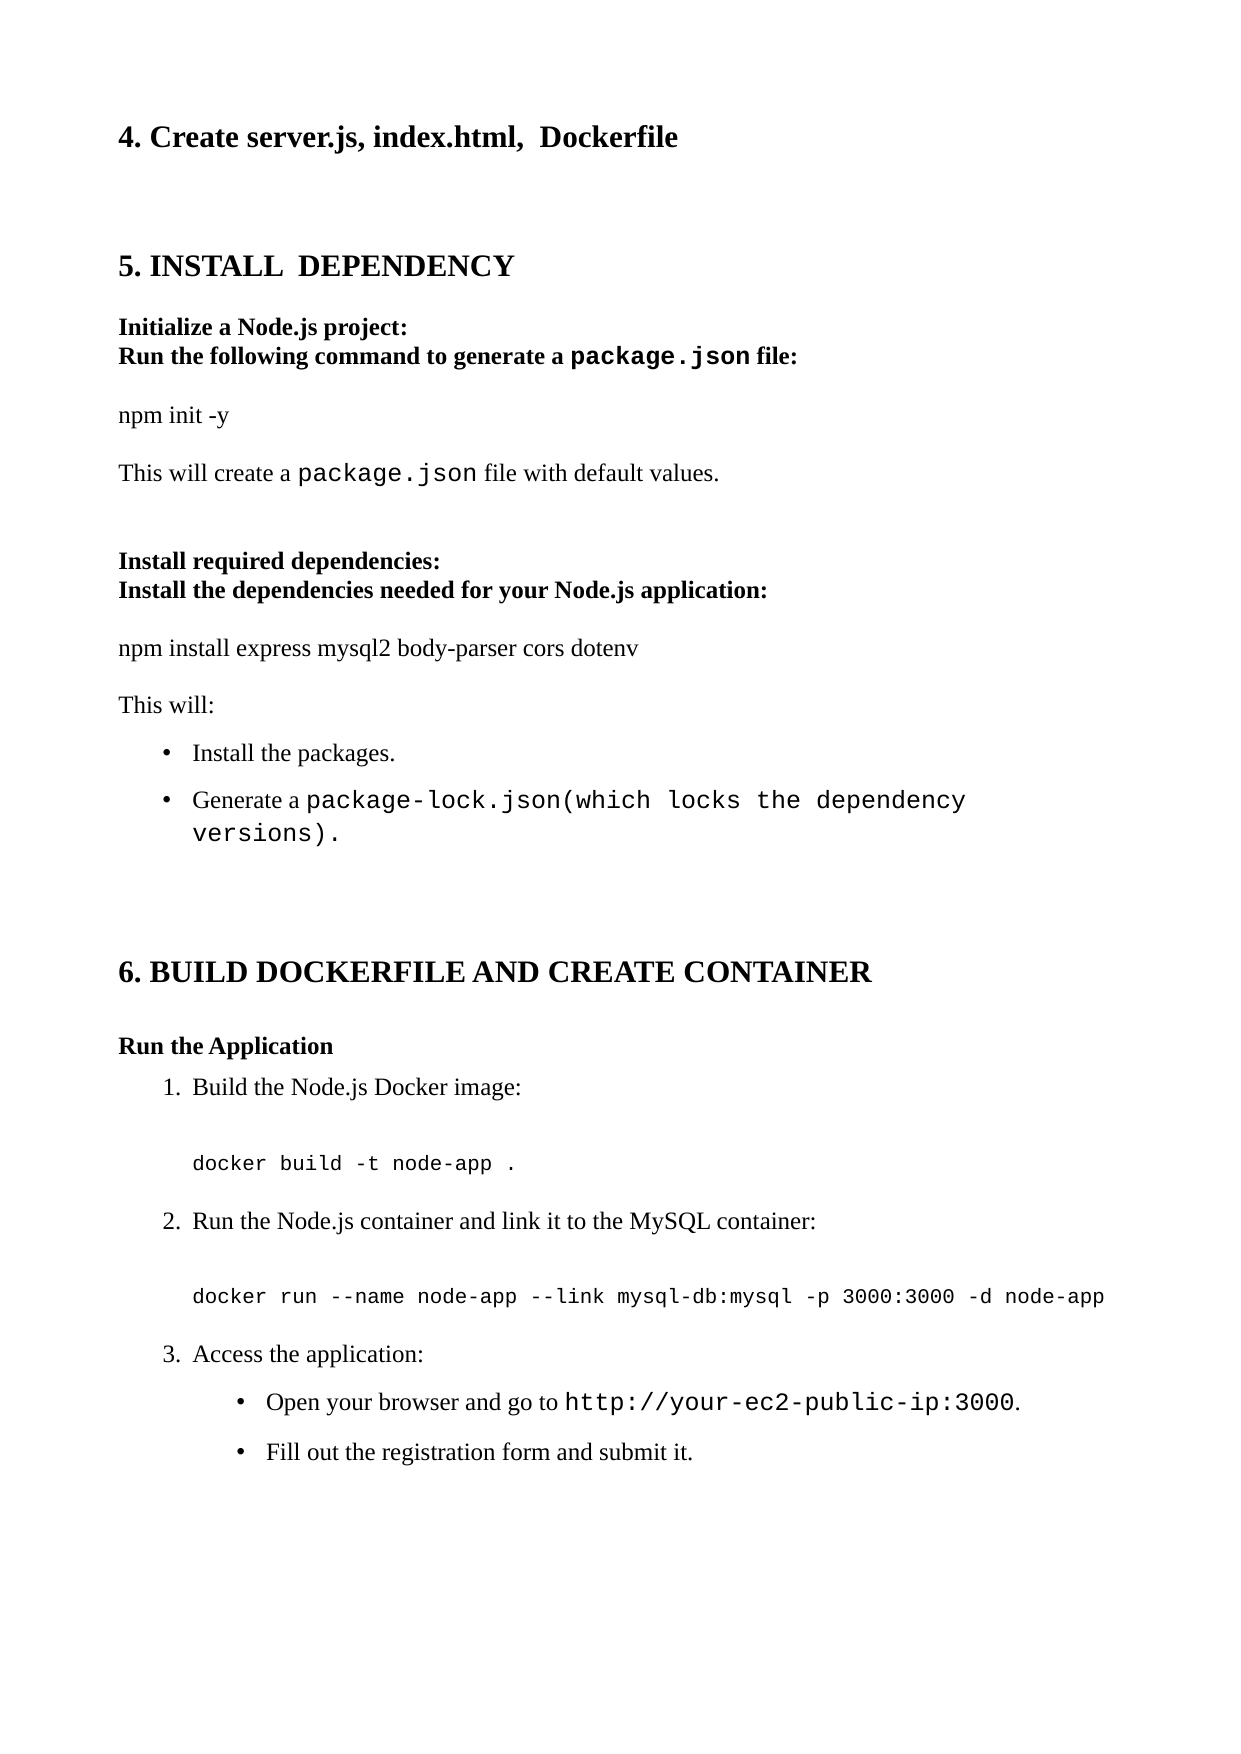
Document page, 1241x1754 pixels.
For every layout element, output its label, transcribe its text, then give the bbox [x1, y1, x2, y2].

list Open your browser and go to http://your-ec2-public-ip:3000. [236, 1387, 1122, 1418]
list docker run --name node-app --link mysql-db:mysql -p 3000:3000 -d node-app [162, 1286, 1122, 1310]
text 6. BUILD DOCKERFILE AND CREATE CONTAINER [118, 954, 1122, 989]
text Install required dependencies: Install the dependencies needed for your Node.js application: [118, 546, 1122, 604]
list Install the packages. [162, 738, 1122, 766]
text npm init -y [118, 401, 1122, 429]
text Initialize a Node.js project: Run the following command to generate a package.json file: [118, 312, 1122, 372]
text 4. Create server.js, index.html, Dockerfile [118, 118, 1122, 154]
list Run the Node.js container and link it to the MySQL container: [162, 1206, 1122, 1234]
subtitle Run the Application [118, 1031, 1122, 1059]
text This will create a package.json file with default values. [118, 458, 1122, 489]
list docker build -t node-app . [162, 1153, 1122, 1176]
list Fill out the registration form and submit it. [236, 1437, 1122, 1466]
list Access the application: [162, 1339, 1122, 1368]
text npm install express mysql2 body-parser cors dotenv [118, 633, 1122, 661]
text This will: [118, 690, 1122, 719]
list Build the Node.js Docker image: [162, 1072, 1122, 1101]
text 5. INSTALL DEPENDENCY [118, 247, 1122, 283]
list Generate a package-lock.json(which locks the dependency versions). [162, 785, 1122, 849]
